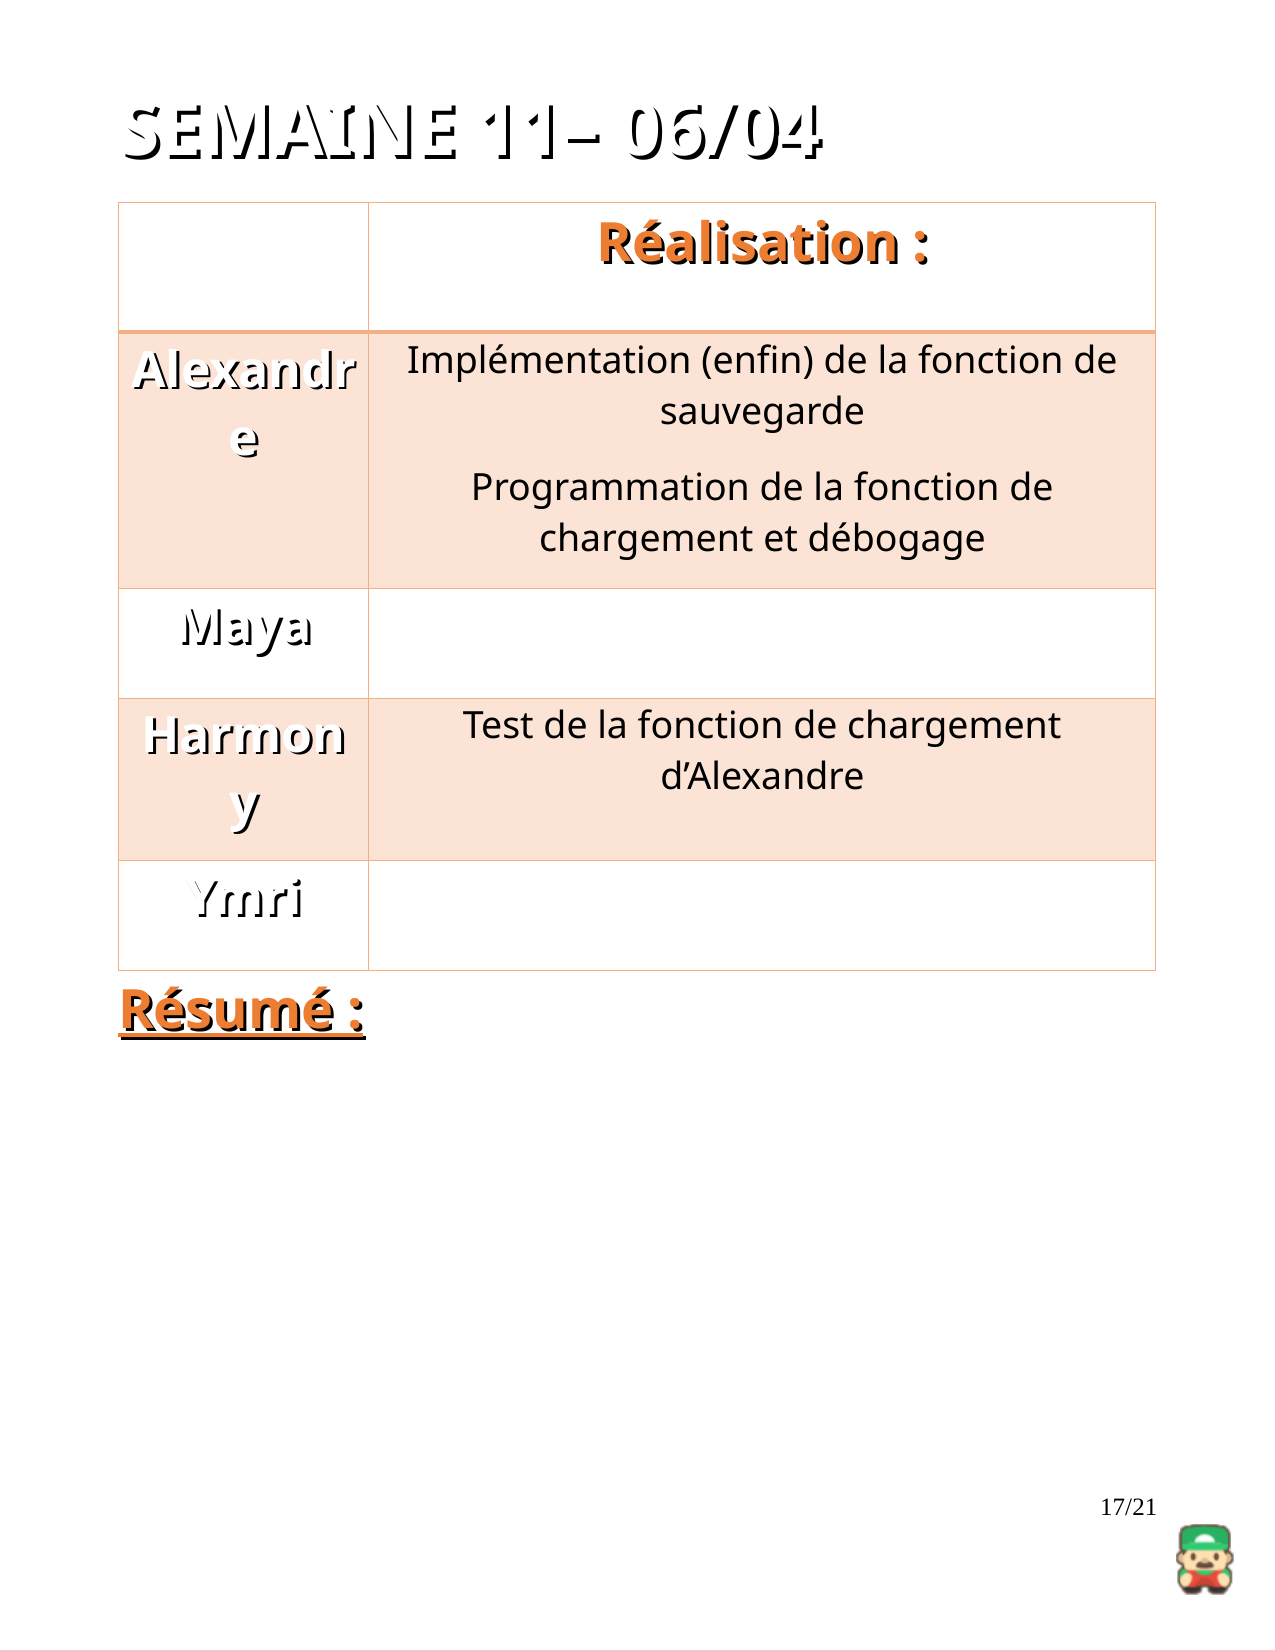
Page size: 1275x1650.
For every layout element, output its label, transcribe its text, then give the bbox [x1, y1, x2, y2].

table_cell Implémentation (enfin) de la fonction de sauvegarde Programmation de la fonction de chargement et débogage [369, 334, 1155, 588]
text Résumé : [118, 971, 1157, 1044]
table_header [119, 203, 368, 330]
picture [1175, 1523, 1235, 1596]
table_cell [369, 861, 1155, 969]
table_header Réalisation : [369, 203, 1155, 330]
table_cell Ymri [119, 861, 368, 969]
text SEMAINE 11– 06/04 [118, 75, 1157, 177]
table_cell Harmony [119, 699, 368, 860]
table_cell [369, 589, 1155, 697]
table_cell Alexandre [119, 334, 368, 588]
table_cell Maya [119, 589, 368, 697]
table_cell Test de la fonction de chargement d’Alexandre [369, 699, 1155, 860]
